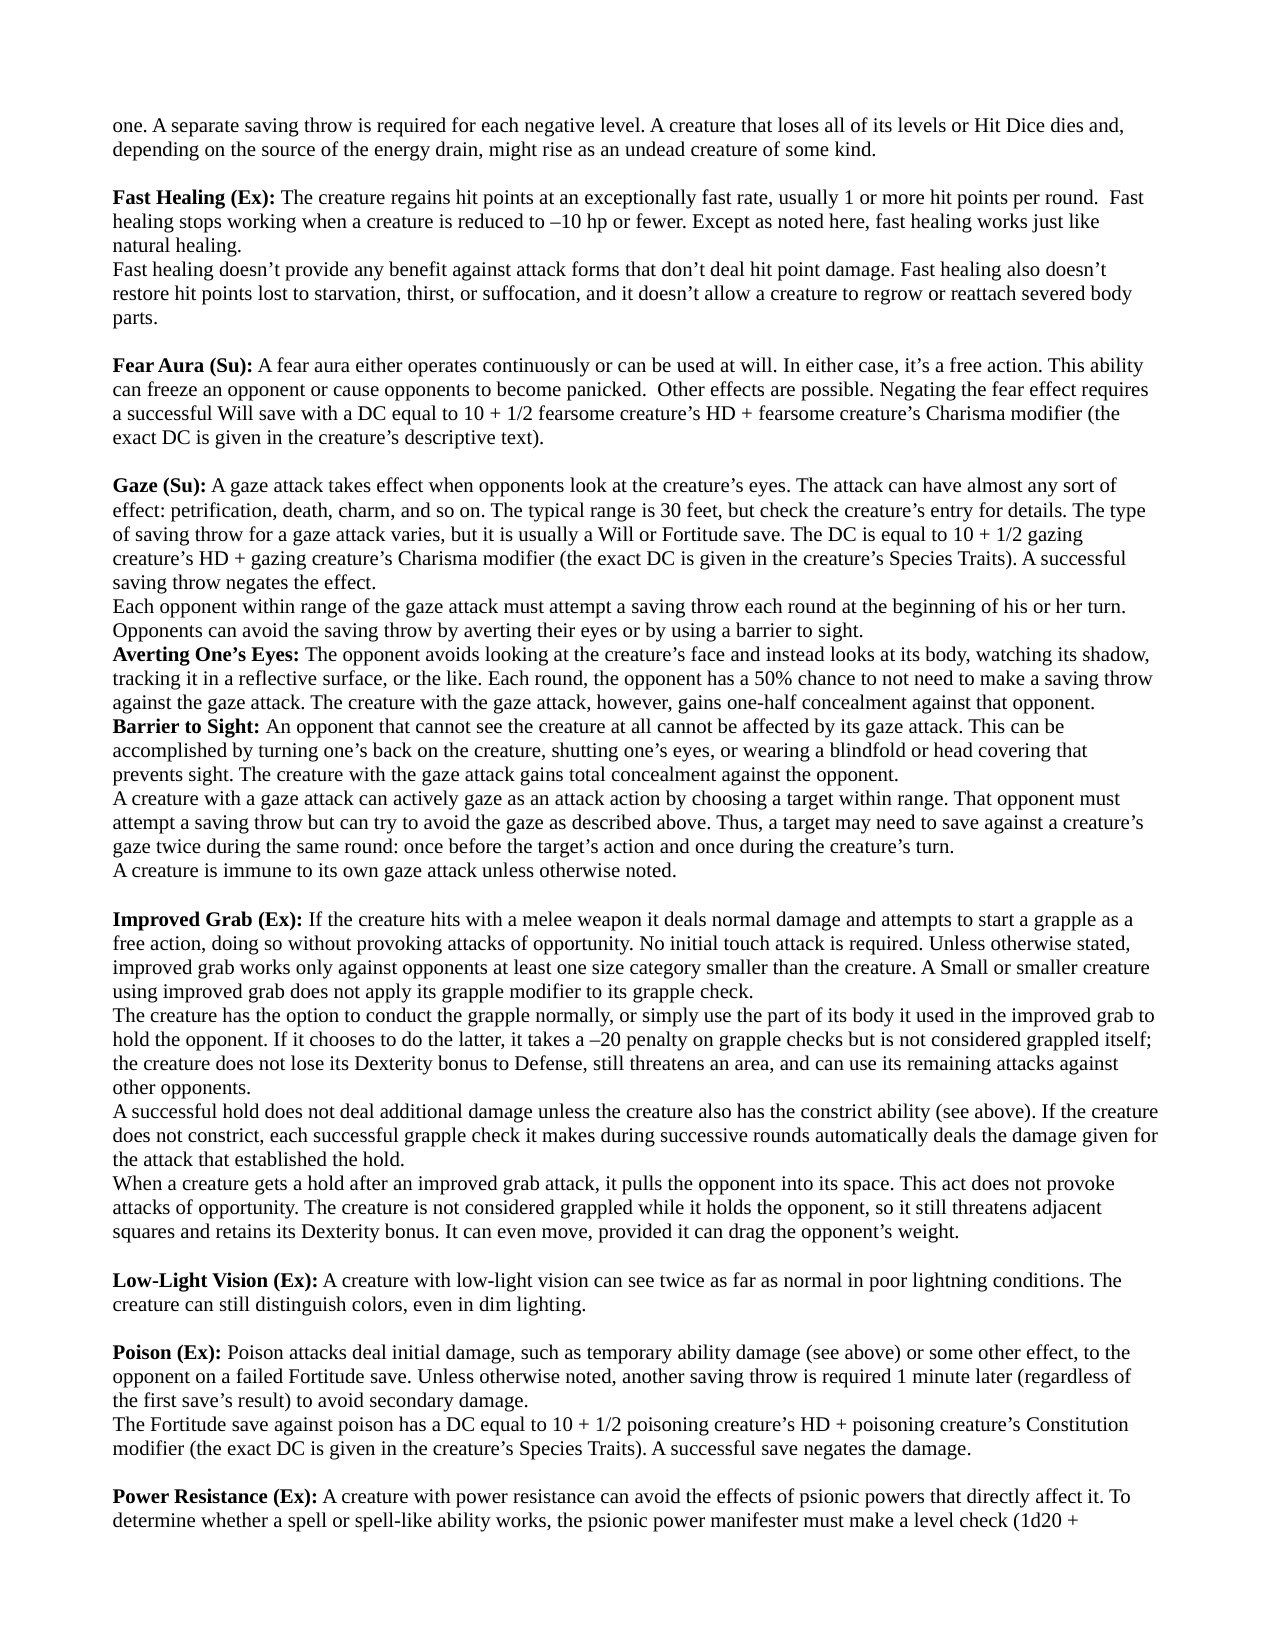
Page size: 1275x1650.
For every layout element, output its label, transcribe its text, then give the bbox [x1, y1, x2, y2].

text Fast healing doesn’t provide any benefit against attack forms that don’t deal hit point damage. Fast healing also doesn’t restore hit points lost to starvation, thirst, or suffocation, and it doesn’t allow a creature to regrow or reattach severed body parts. [112, 257, 1162, 329]
text A creature is im­mune to its own gaze attack unless otherwise noted. [112, 858, 1162, 882]
text When a creature gets a hold after an improved grab attack, it pulls the opponent into its space. This act does not provoke attacks of opportunity. The creature is not considered grappled while it holds the opponent, so it still threatens adjacent squares and retains its Dexterity bonus. It can even move, provided it can drag the opponent’s weight. [112, 1171, 1162, 1243]
text A successful hold does not deal additional damage unless the creature also has the constrict ability (see above). If the creature does not constrict, each successful grapple check it makes during successive rounds automatically deals the damage given for the attack that established the hold. [112, 1099, 1162, 1171]
text Each opponent within range of the gaze attack must attempt a saving throw each round at the beginning of his or her turn. Opponents can avoid the saving throw by averting their eyes or by using a barrier to sight. [112, 594, 1162, 642]
text Barrier to Sight: An opponent that cannot see the creature at all cannot be affected by its gaze attack. This can be accomplished by turning one’s back on the creature, shutting one’s eyes, or wearing a blindfold or head covering that prevents sight. The creature with the gaze attack gains total concealment against the opponent. [112, 714, 1162, 786]
text A creature with a gaze attack can actively gaze as an attack action by choosing a target within range. That opponent must attempt a saving throw but can try to avoid the gaze as described above. Thus, a target may need to save against a creature’s gaze twice during the same round: once before the target’s action and once during the creature’s turn. [112, 786, 1162, 858]
text one. A separate saving throw is required for each negative level. A creature that loses all of its levels or Hit Dice dies and, depending on the source of the energy drain, might rise as an undead creature of some kind. [112, 112, 1162, 161]
text Averting One’s Eyes: The opponent avoids looking at the creature’s face and instead looks at its body, watching its shadow, tracking it in a reflective surface, or the like. Each round, the opponent has a 50% chance to not need to make a saving throw against the gaze attack. The creature with the gaze attack, however, gains one-half concealment against that opponent. [112, 642, 1162, 714]
text The creature has the option to conduct the grapple normally, or simply use the part of its body it used in the improved grab to hold the opponent. If it chooses to do the latter, it takes a –20 penalty on grapple checks but is not considered grappled itself; the creature does not lose its Dexterity bonus to Defense, still threatens an area, and can use its remaining attacks against other opponents. [112, 1003, 1162, 1099]
text Improved Grab (Ex): If the creature hits with a melee weapon it deals normal damage and attempts to start a grapple as a free action, doing so without provoking attacks of opportunity. No initial touch attack is required. Unless otherwise stated, improved grab works only against opponents at least one size category smaller than the creature. A Small or smaller creature using improved grab does not apply its grapple modifier to its grapple check. [112, 907, 1162, 1003]
text Fear Aura (Su): A fear aura either operates continuously or can be used at will. In either case, it’s a free action. This ability can freeze an opponent or cause opponents to become panicked. Other effects are possible. Negating the fear effect requires a successful Will save with a DC equal to 10 + 1/2 fearsome creature’s HD + fearsome creature’s Charisma modifier (the exact DC is given in the creature’s descriptive text). [112, 353, 1162, 449]
text The Fortitude save against poison has a DC equal to 10 + 1/2 poisoning creature’s HD + poisoning creature’s Constitution modifier (the exact DC is given in the creature’s Species Traits). A successful save negates the damage. [112, 1412, 1162, 1460]
text Low-Light Vision (Ex): A creature with low-light vision can see twice as far as normal in poor lightning conditions. The creature can still distinguish colors, even in dim lighting. [112, 1267, 1162, 1316]
text Poison (Ex): Poison attacks deal initial damage, such as temporary ability damage (see above) or some other effect, to the opponent on a failed Fortitude save. Unless otherwise noted, another saving throw is required 1 minute later (regardless of the first save’s result) to avoid secondary damage. [112, 1340, 1162, 1412]
text Power Resistance (Ex): A creature with power resistance can avoid the effects of psionic powers that directly affect it. To determine whether a spell or spell-like ability works, the psionic power manifester must make a level check (1d20 + [112, 1484, 1162, 1532]
text Fast Healing (Ex): The creature regains hit points at an exceptionally fast rate, usually 1 or more hit points per round. Fast healing stops working when a creature is reduced to –10 hp or fewer. Except as noted here, fast healing works just like natural healing. [112, 185, 1162, 257]
text Gaze (Su): A gaze attack takes effect when opponents look at the creature’s eyes. The attack can have almost any sort of effect: petrification, death, charm, and so on. The typical range is 30 feet, but check the creature’s entry for details. The type of saving throw for a gaze attack varies, but it is usually a Will or Fortitude save. The DC is equal to 10 + 1/2 gazing creature’s HD + gazing creature’s Charisma modifier (the exact DC is given in the creature’s Species Traits). A successful saving throw negates the effect. [112, 473, 1162, 594]
